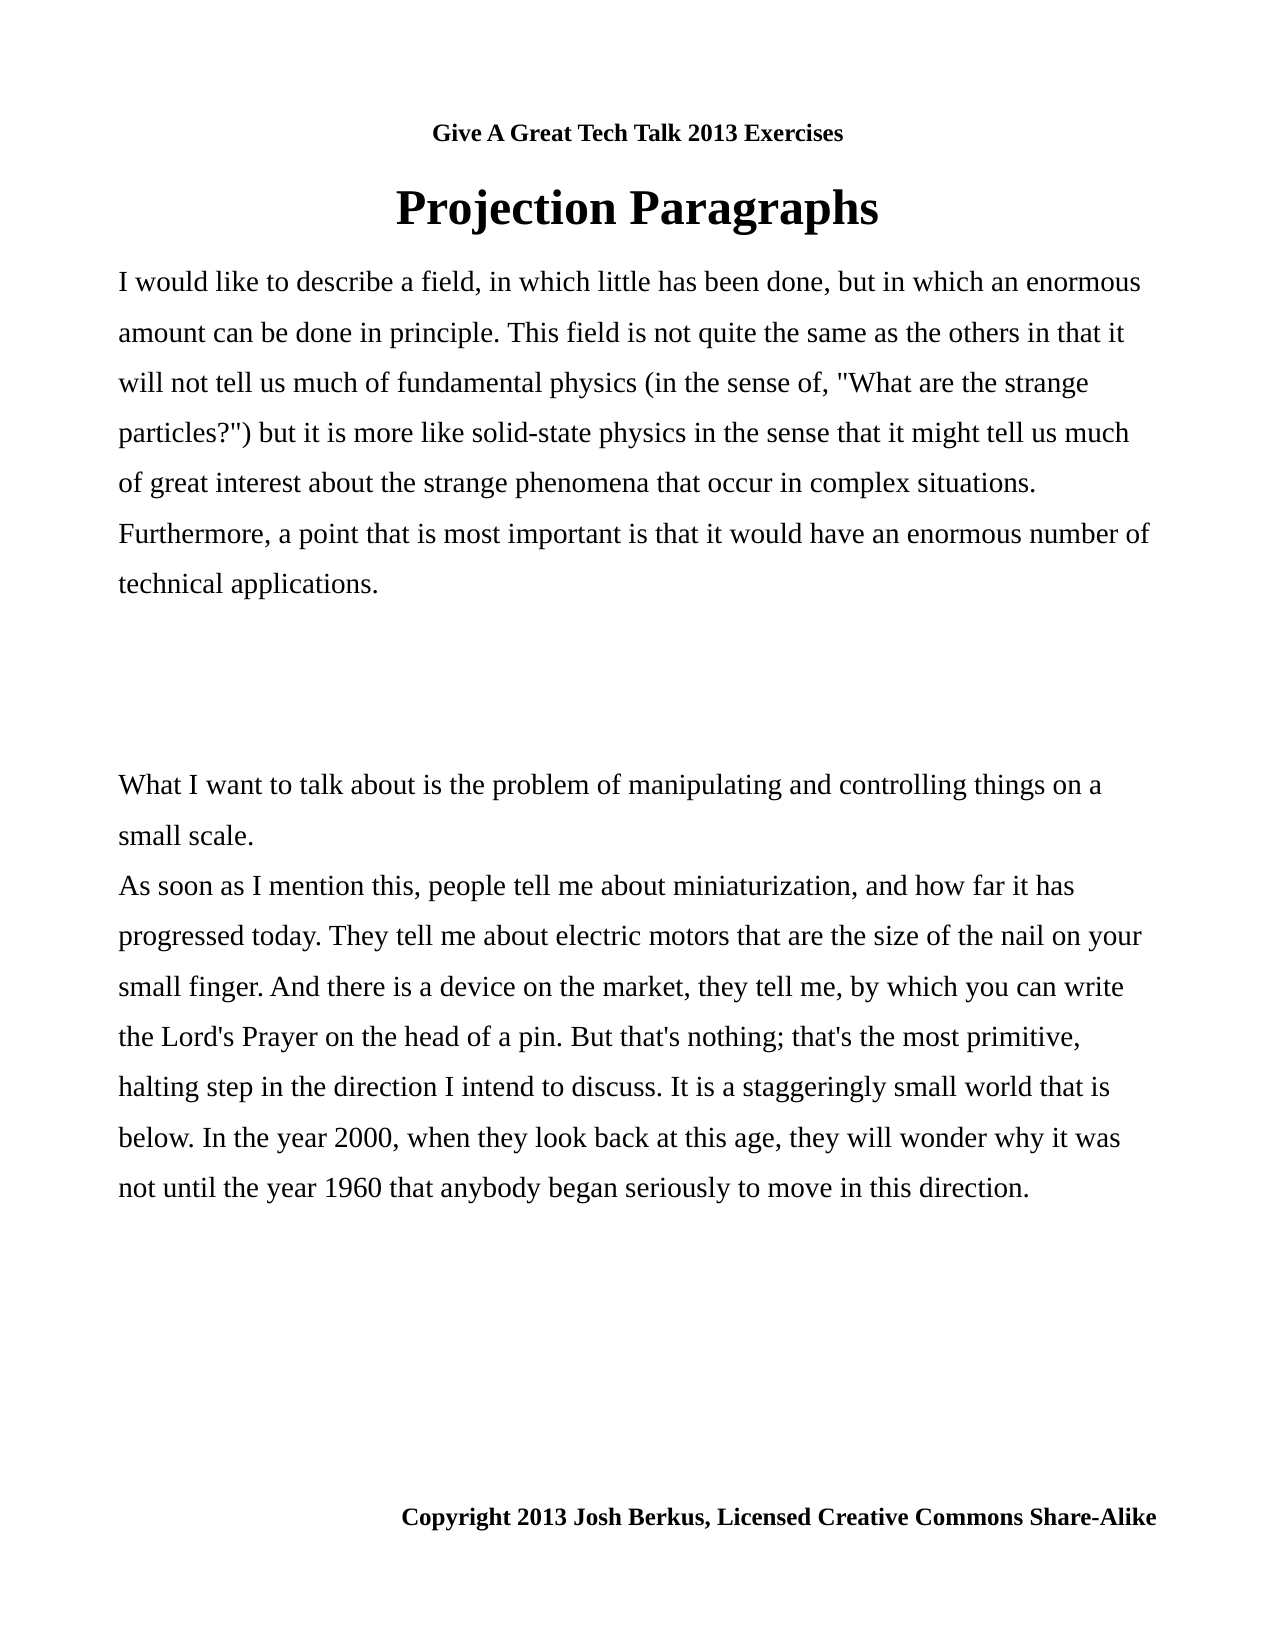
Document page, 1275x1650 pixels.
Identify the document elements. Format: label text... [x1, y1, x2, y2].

text What I want to talk about is the problem of manipulating and controlling things on a small scale. [118, 767, 1157, 851]
text Projection Paragraphs [118, 178, 1157, 236]
text I would like to describe a field, in which little has been done, but in which an enormous amount can be done in principle. This field is not quite the same as the others in that it will not tell us much of fundamental physics (in the sense of, "What are the strange particles?") but it is more like solid-state physics in the sense that it might tell us much of great interest about the strange phenomena that occur in complex situations. Furthermore, a point that is most important is that it would have an enormous number of technical applications. [118, 264, 1157, 600]
text As soon as I mention this, people tell me about miniaturization, and how far it has progressed today. They tell me about electric motors that are the size of the nail on your small finger. And there is a device on the market, they tell me, by which you can write the Lord's Prayer on the head of a pin. But that's nothing; that's the most primitive, halting step in the direction I intend to discuss. It is a staggeringly small world that is below. In the year 2000, when they look back at this age, they will wonder why it was not until the year 1960 that anybody began seriously to move in this direction. [118, 868, 1157, 1203]
